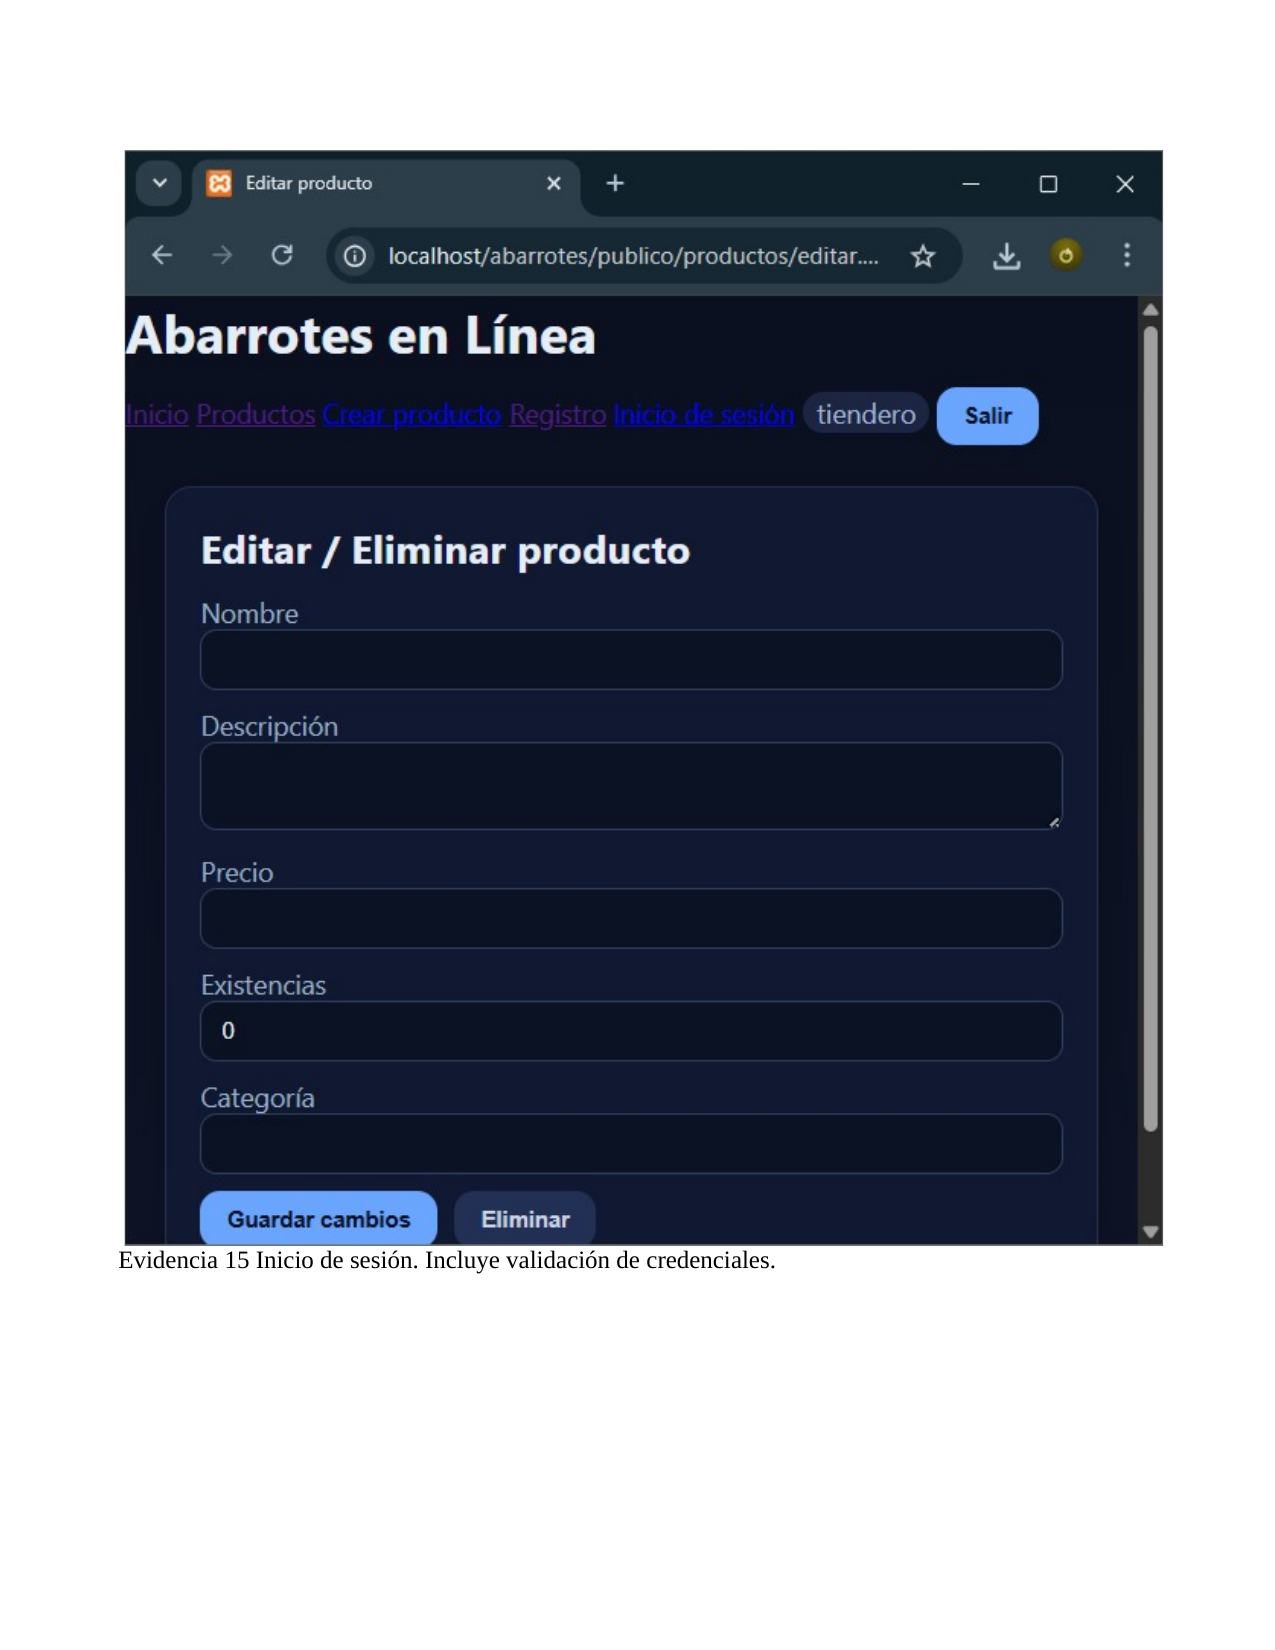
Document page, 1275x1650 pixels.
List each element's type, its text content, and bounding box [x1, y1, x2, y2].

picture [124, 150, 1164, 1246]
text Evidencia 15 Inicio de sesión. Incluye validación de credenciales. [118, 147, 1157, 1274]
